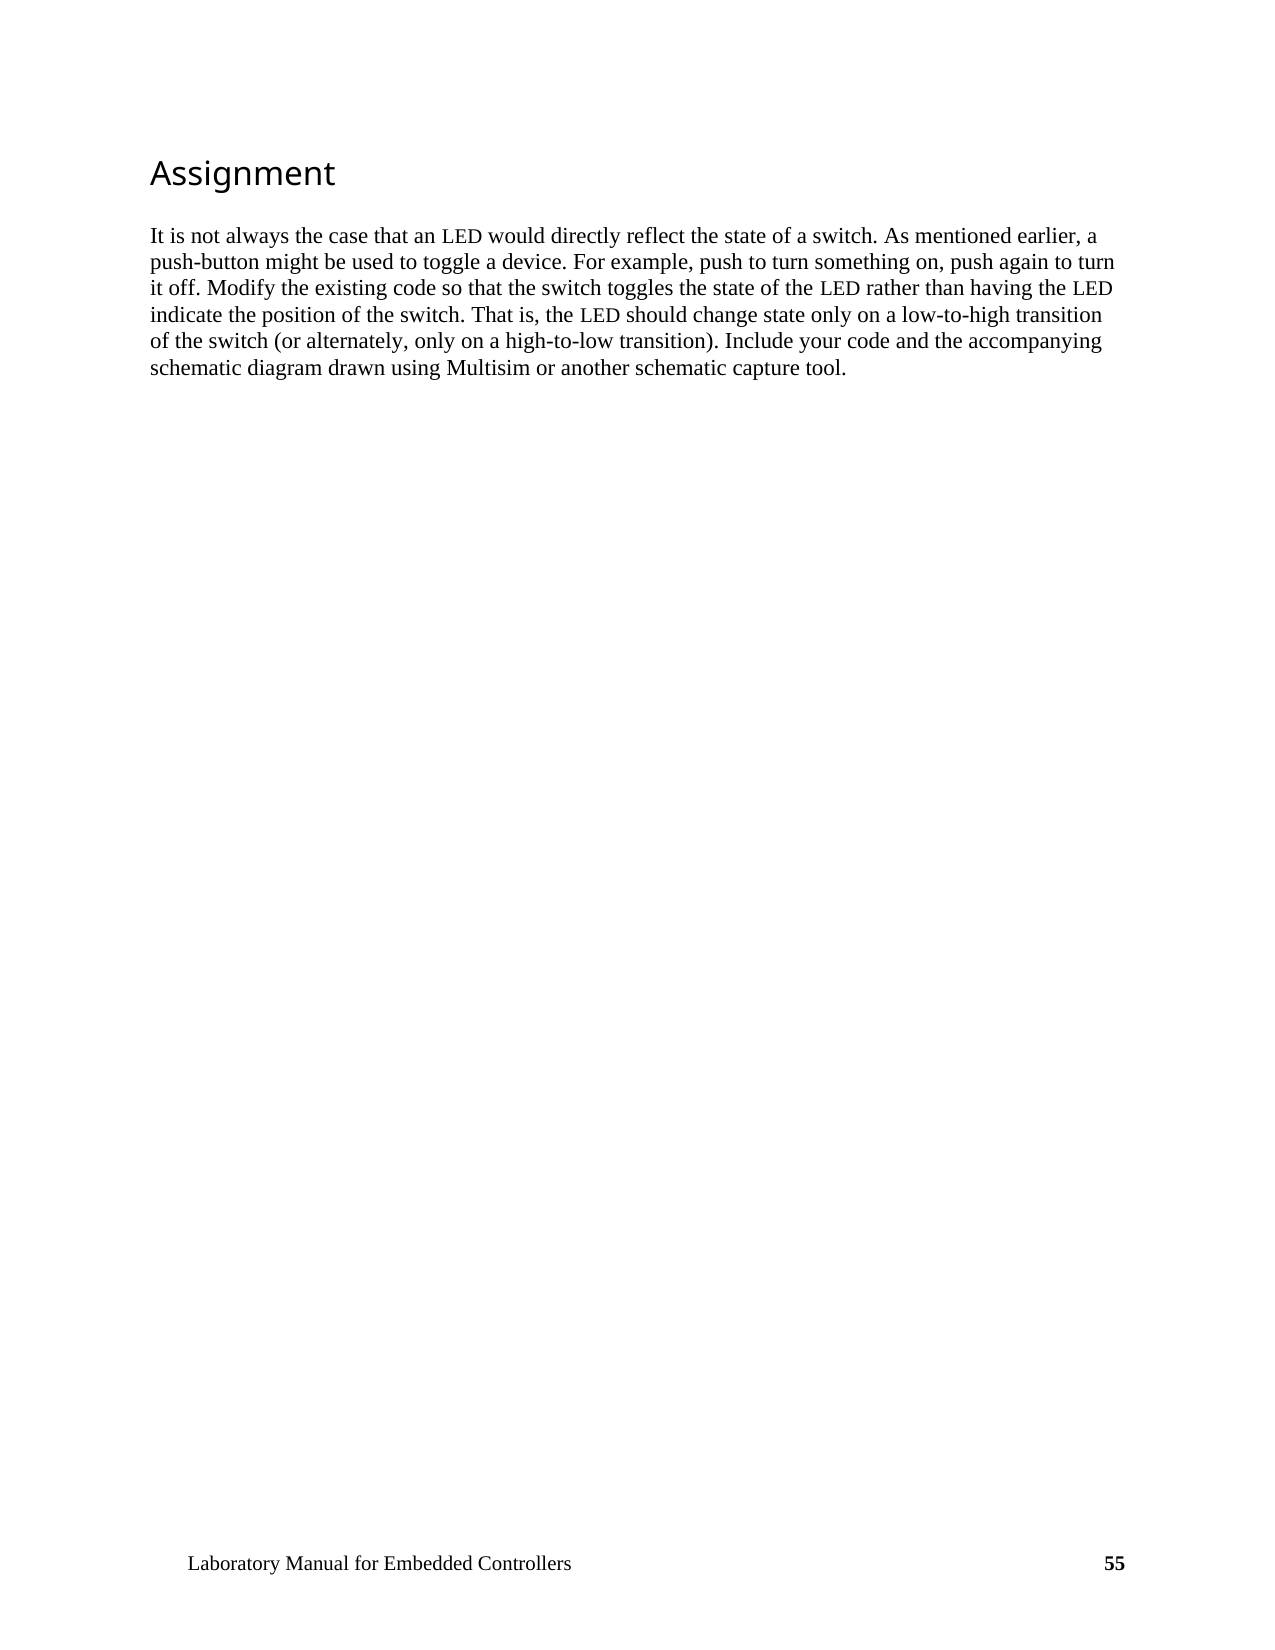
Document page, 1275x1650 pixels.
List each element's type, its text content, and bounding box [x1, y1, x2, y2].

text Assignment [150, 150, 1125, 195]
text It is not always the case that an LED would directly reflect the state of a switch. As mentioned earlier, a push-button might be used to toggle a device. For example, push to turn something on, push again to turn it off. Modify the existing code so that the switch toggles the state of the LED rather than having the LED indicate the position of the switch. That is, the LED should change state only on a low-to-high transition of the switch (or alternately, only on a high-to-low transition). Include your code and the accompanying schematic diagram drawn using Multisim or another schematic capture tool. [150, 222, 1125, 380]
